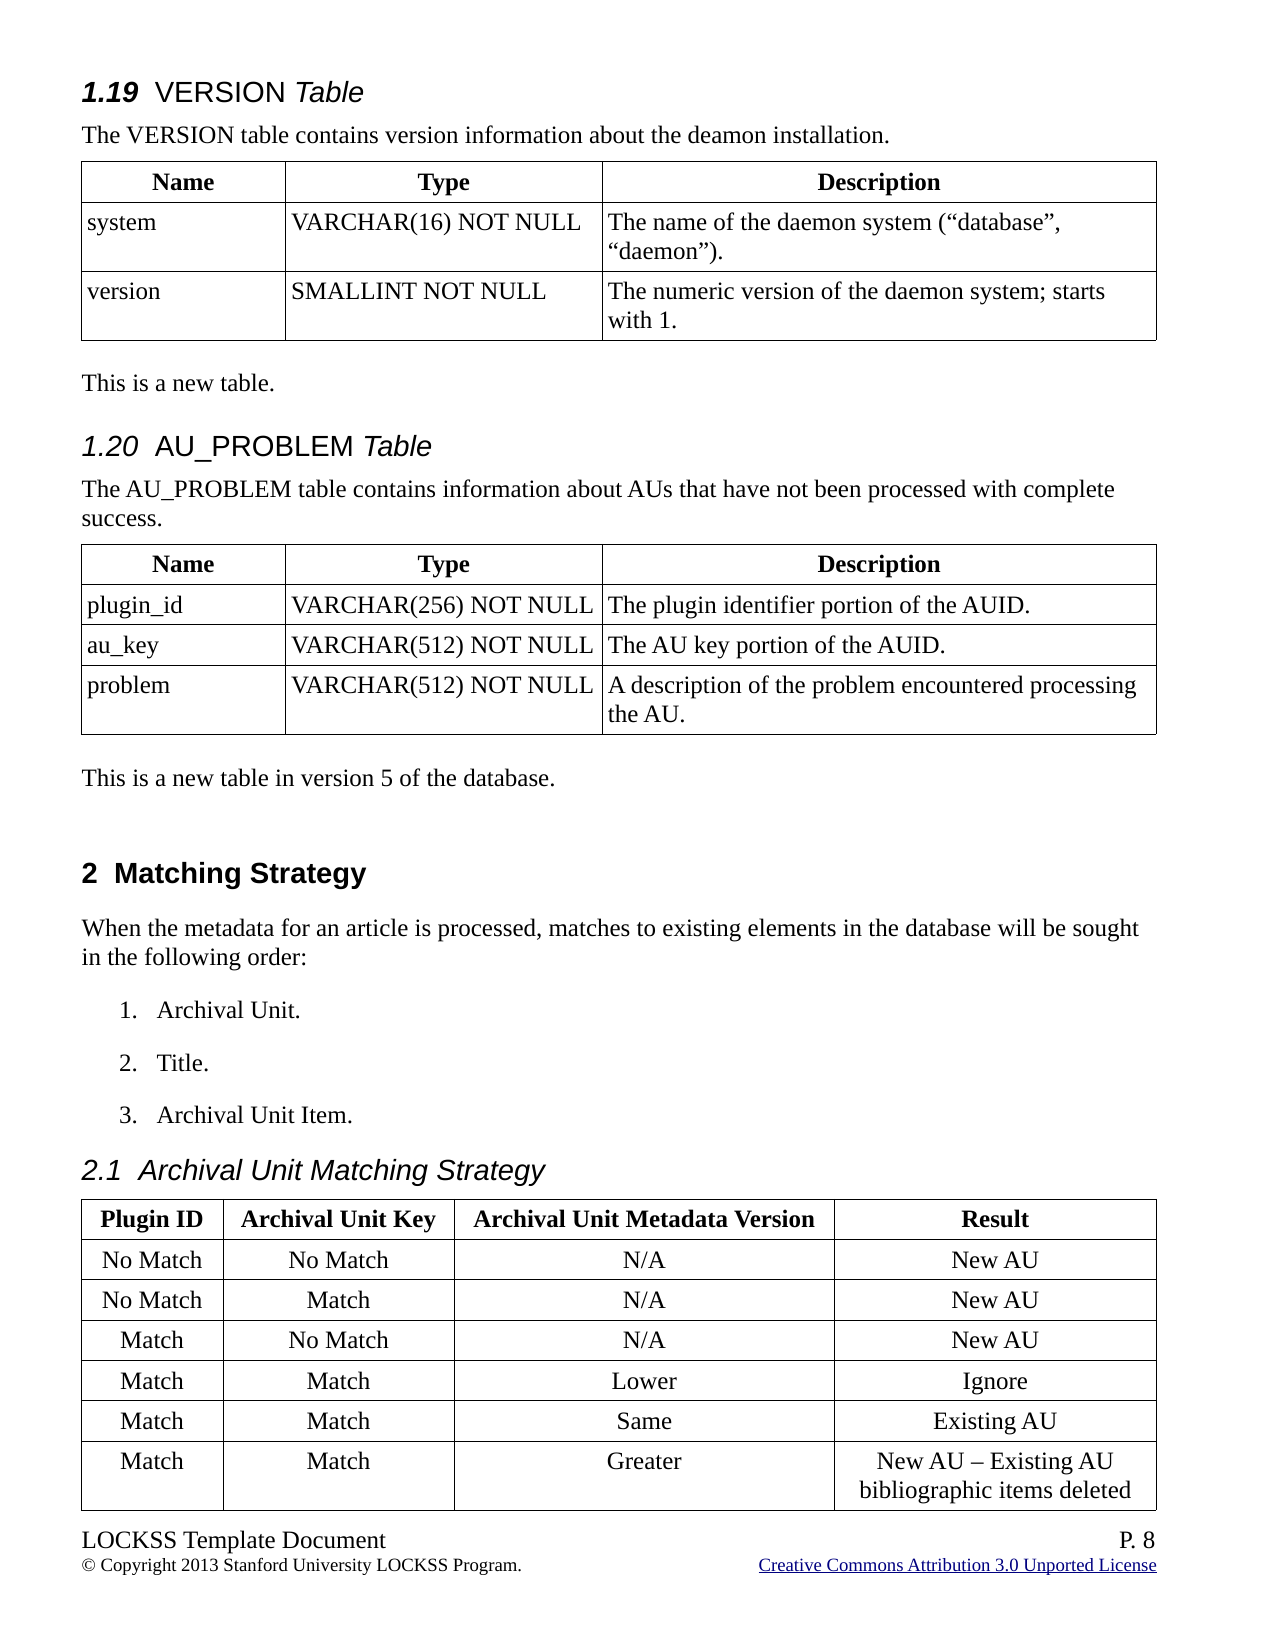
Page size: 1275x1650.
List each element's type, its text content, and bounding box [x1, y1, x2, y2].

table_cell Match [224, 1361, 454, 1400]
table_header Description [603, 545, 1156, 584]
table_cell New AU [835, 1240, 1156, 1279]
table_cell SMALLINT NOT NULL [286, 272, 602, 340]
table_cell VARCHAR(512) NOT NULL [286, 666, 602, 734]
table_header Name [82, 162, 285, 202]
table_header Plugin ID [82, 1200, 223, 1239]
table_cell Match [224, 1442, 454, 1509]
list Title. [119, 1048, 1157, 1076]
subtitle AU_PROBLEM Table [81, 429, 1157, 462]
table_cell The AU key portion of the AUID. [603, 625, 1156, 665]
table_cell Match [82, 1442, 223, 1509]
table_cell plugin_id [82, 585, 285, 624]
table_cell No Match [224, 1321, 454, 1360]
table_cell Match [82, 1401, 223, 1441]
table_cell No Match [82, 1280, 223, 1319]
table_header Type [286, 162, 602, 202]
table_cell N/A [455, 1280, 834, 1319]
table_cell problem [82, 666, 285, 734]
subtitle VERSION Table [81, 75, 1157, 108]
table_cell version [82, 272, 285, 340]
table_cell Same [455, 1401, 834, 1441]
table_cell Greater [455, 1442, 834, 1509]
table_cell au_key [82, 625, 285, 665]
table_header Archival Unit Key [224, 1200, 454, 1239]
table_header Name [82, 545, 285, 584]
text When the metadata for an article is processed, matches to existing elements in the database will be sought in the following order: [81, 913, 1157, 971]
table_header Description [603, 162, 1156, 202]
table_header Archival Unit Metadata Version [455, 1200, 834, 1239]
table_cell Existing AU [835, 1401, 1156, 1441]
table_cell New AU [835, 1321, 1156, 1360]
table_cell VARCHAR(512) NOT NULL [286, 625, 602, 665]
list Archival Unit Item. [119, 1100, 1157, 1129]
table_header Type [286, 545, 602, 584]
subtitle Archival Unit Matching Strategy [81, 1153, 1157, 1187]
text This is a new table. [81, 368, 1157, 397]
table_cell The name of the daemon system (“database”, “daemon”). [603, 203, 1156, 271]
text This is a new table in version 5 of the database. [81, 763, 1157, 791]
table_cell Lower [455, 1361, 834, 1400]
text The AU_PROBLEM table contains information about AUs that have not been processed with complete success. [81, 474, 1157, 532]
table_cell N/A [455, 1240, 834, 1279]
table_cell VARCHAR(256) NOT NULL [286, 585, 602, 624]
table_header Result [835, 1200, 1156, 1239]
table_cell No Match [224, 1240, 454, 1279]
text The VERSION table contains version information about the deamon installation. [81, 121, 1157, 149]
table_cell New AU [835, 1280, 1156, 1319]
table_cell N/A [455, 1321, 834, 1360]
table_cell Match [82, 1361, 223, 1400]
table_cell VARCHAR(16) NOT NULL [286, 203, 602, 271]
table_cell No Match [82, 1240, 223, 1279]
table_cell New AU – Existing AU bibliographic items deleted [835, 1442, 1156, 1509]
table_cell A description of the problem encountered processing the AU. [603, 666, 1156, 734]
table_cell system [82, 203, 285, 271]
table_cell The plugin identifier portion of the AUID. [603, 585, 1156, 624]
table_cell Match [224, 1280, 454, 1319]
list Archival Unit. [119, 995, 1157, 1024]
table_cell The numeric version of the daemon system; starts with 1. [603, 272, 1156, 340]
subtitle Matching Strategy [81, 856, 1157, 889]
table_cell Match [224, 1401, 454, 1441]
table_cell Match [82, 1321, 223, 1360]
table_cell Ignore [835, 1361, 1156, 1400]
